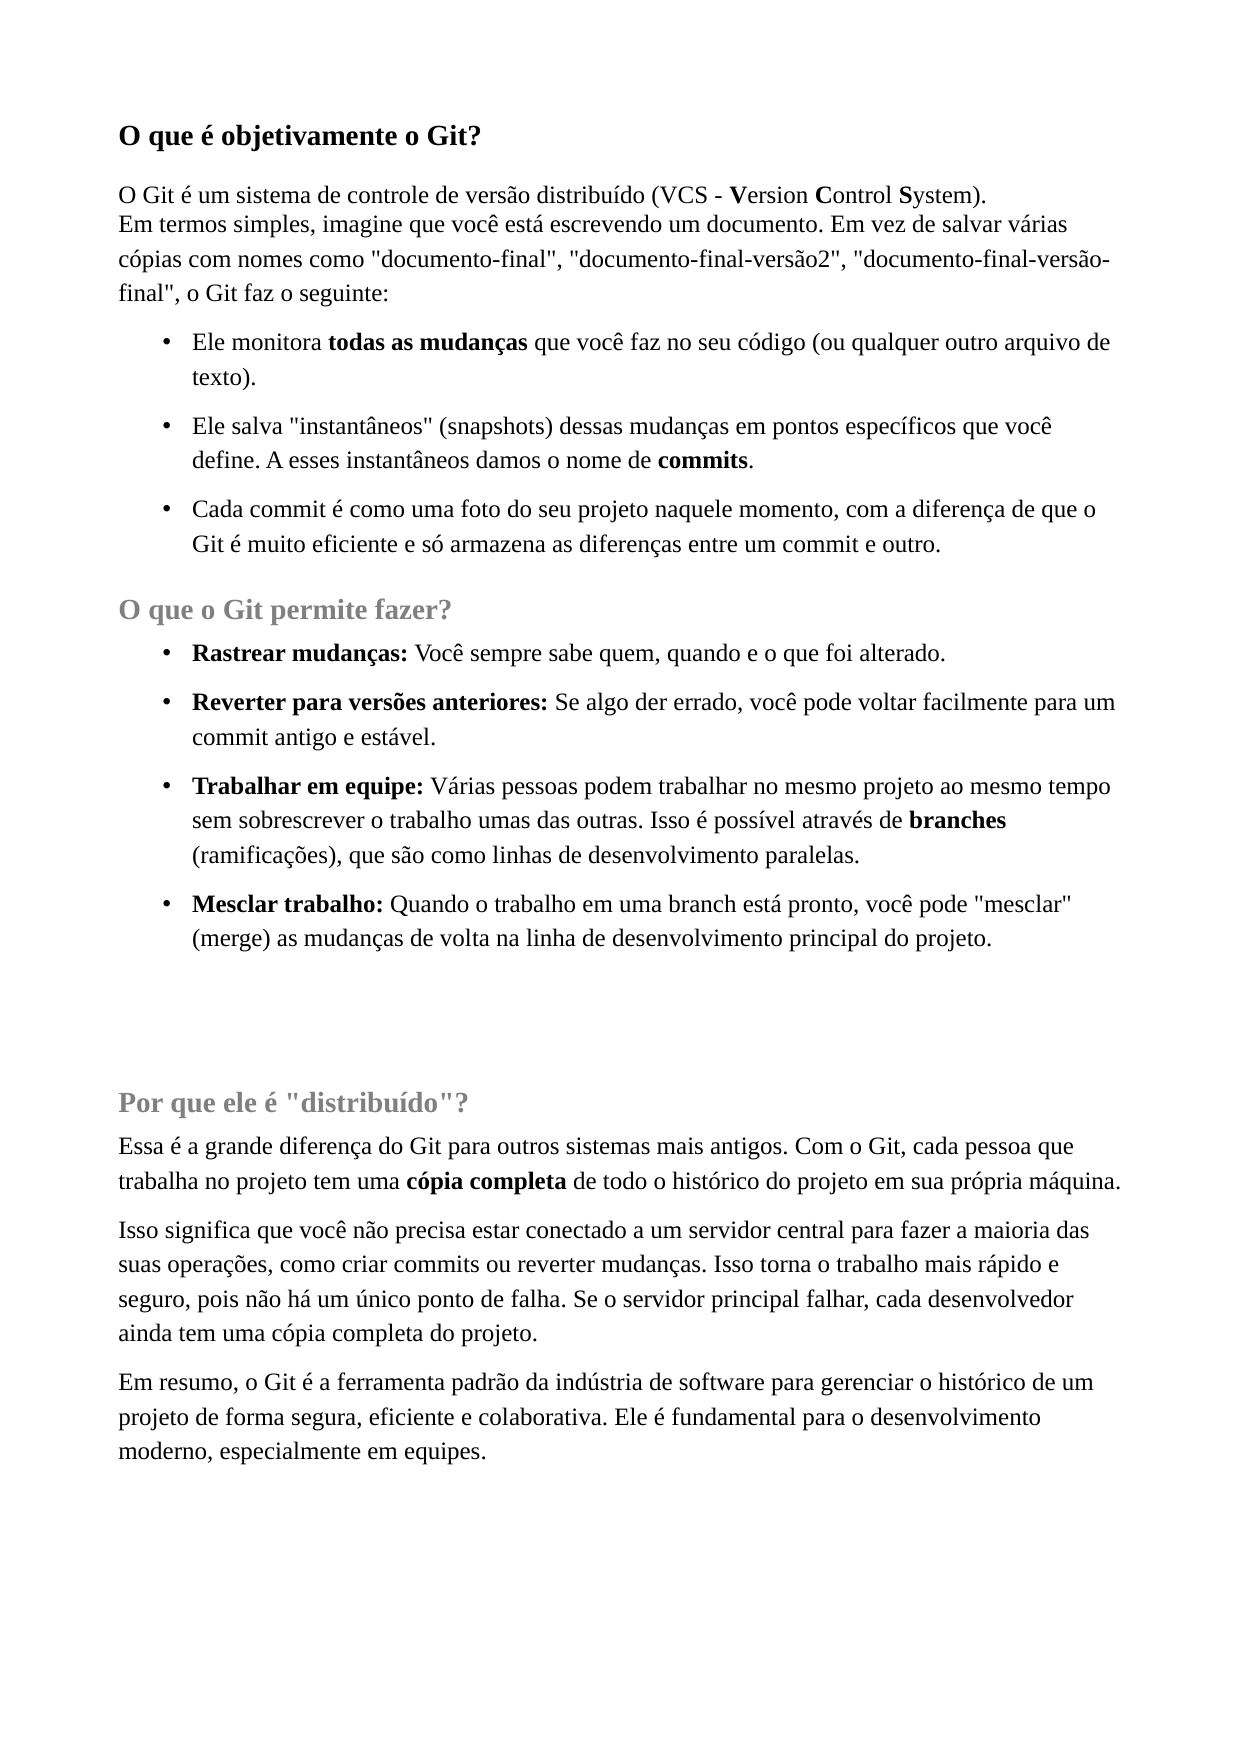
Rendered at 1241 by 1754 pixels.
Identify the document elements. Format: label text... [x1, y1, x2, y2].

list Cada commit é como uma foto do seu projeto naquele momento, com a diferença de que o Git é muito eficiente e só armazena as diferenças entre um commit e outro. [162, 494, 1122, 557]
text Isso significa que você não precisa estar conectado a um servidor central para fazer a maioria das suas operações, como criar commits ou reverter mudanças. Isso torna o trabalho mais rápido e seguro, pois não há um único ponto de falha. Se o servidor principal falhar, cada desenvolvedor ainda tem uma cópia completa do projeto. [118, 1215, 1122, 1347]
text Em termos simples, imagine que você está escrevendo um documento. Em vez de salvar várias cópias com nomes como "documento-final", "documento-final-versão2", "documento-final-versão-final", o Git faz o seguinte: [118, 209, 1122, 307]
text Essa é a grande diferença do Git para outros sistemas mais antigos. Com o Git, cada pessoa que trabalha no projeto tem uma cópia completa de todo o histórico do projeto em sua própria máquina. [118, 1131, 1122, 1194]
list Ele salva "instantâneos" (snapshots) dessas mudanças em pontos específicos que você define. A esses instantâneos damos o nome de commits. [162, 411, 1122, 474]
text O Git é um sistema de controle de versão distribuído (VCS - Version Control System). [118, 180, 1122, 209]
subtitle Por que ele é "distribuído"? [118, 1085, 1122, 1119]
list Reverter para versões anteriores: Se algo der errado, você pode voltar facilmente para um commit antigo e estável. [162, 687, 1122, 751]
list Ele monitora todas as mudanças que você faz no seu código (ou qualquer outro arquivo de texto). [162, 327, 1122, 390]
text Em resumo, o Git é a ferramenta padrão da indústria de software para gerenciar o histórico de um projeto de forma segura, eficiente e colaborativa. Ele é fundamental para o desenvolvimento moderno, especialmente em equipes. [118, 1367, 1122, 1465]
list Rastrear mudanças: Você sempre sabe quem, quando e o que foi alterado. [162, 638, 1122, 667]
subtitle O que o Git permite fazer? [118, 592, 1122, 626]
text O que é objetivamente o Git? [118, 118, 1122, 152]
list Mesclar trabalho: Quando o trabalho em uma branch está pronto, você pode "mesclar" (merge) as mudanças de volta na linha de desenvolvimento principal do projeto. [162, 889, 1122, 952]
list Trabalhar em equipe: Várias pessoas podem trabalhar no mesmo projeto ao mesmo tempo sem sobrescrever o trabalho umas das outras. Isso é possível através de branches (ramificações), que são como linhas de desenvolvimento paralelas. [162, 771, 1122, 869]
